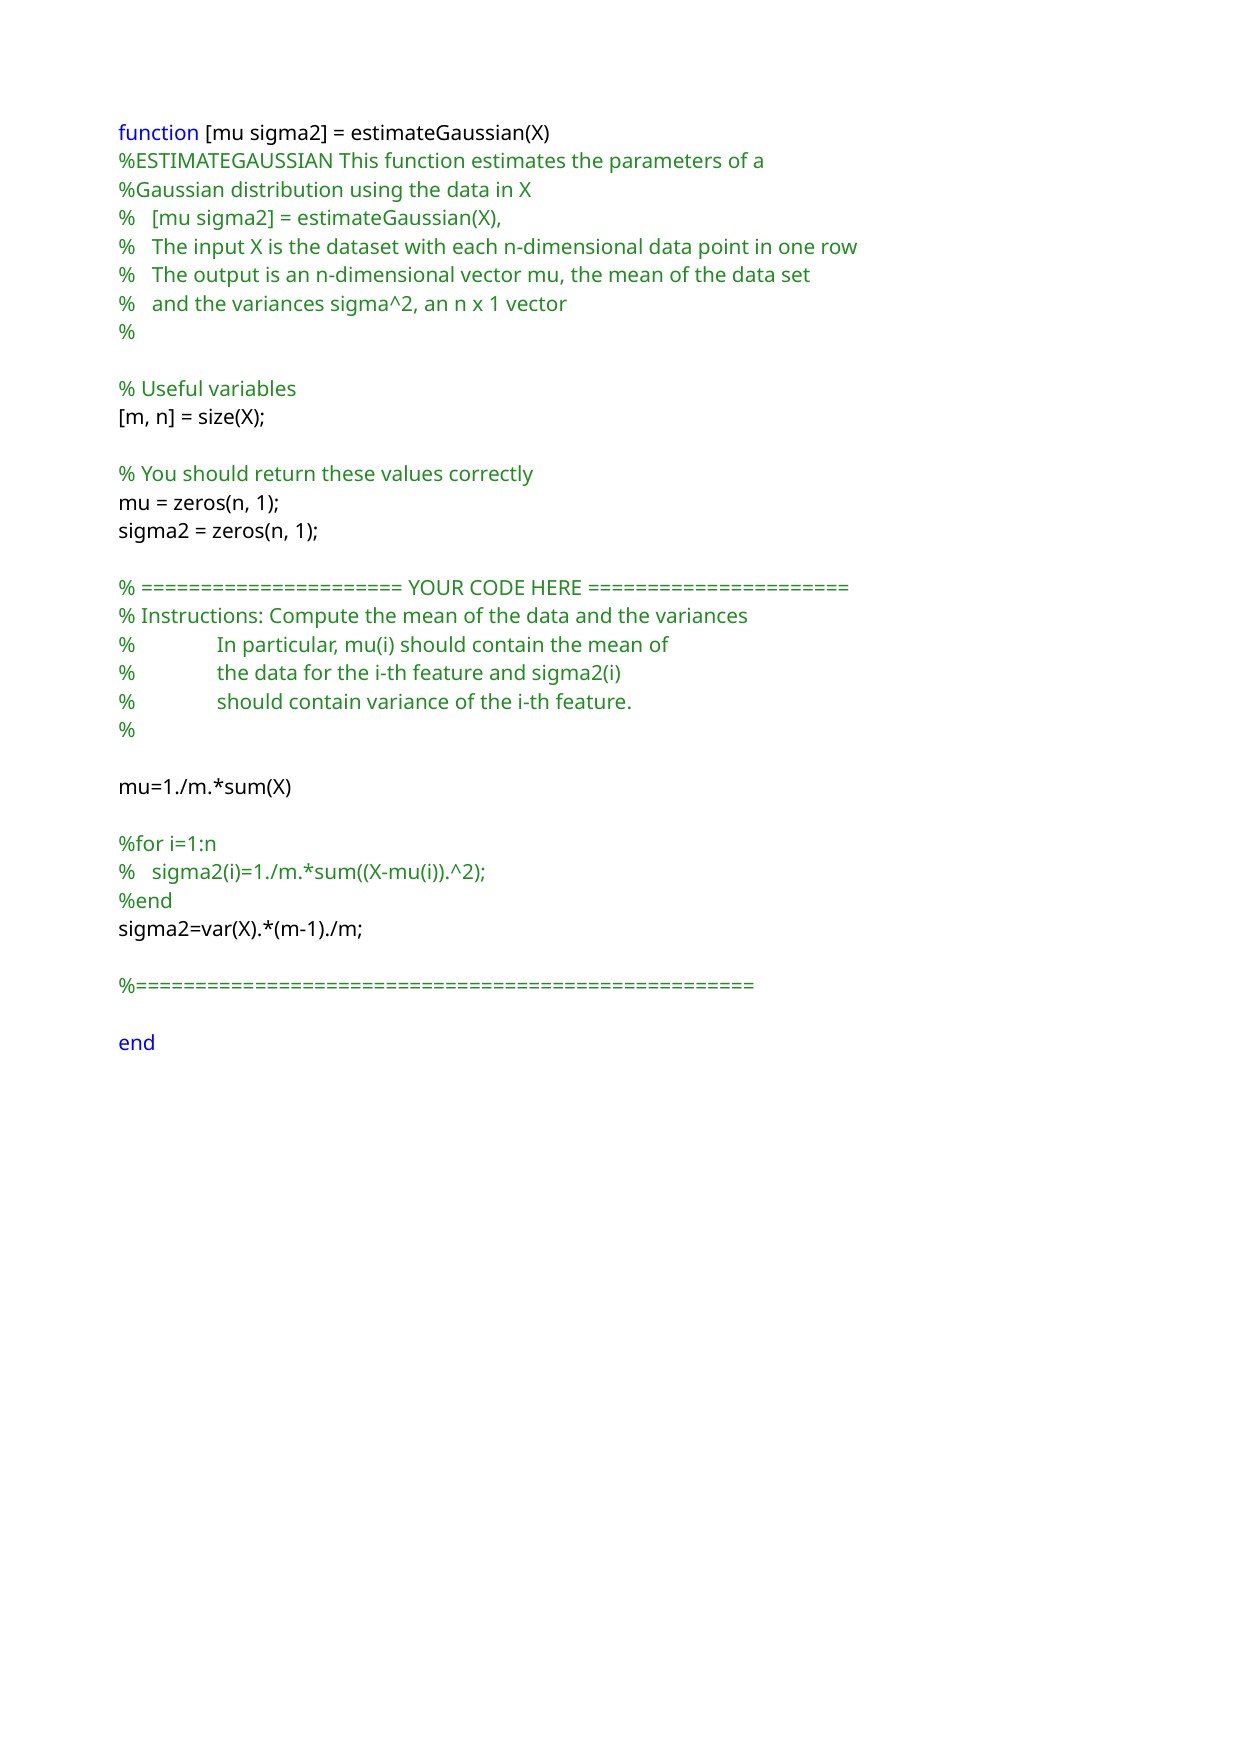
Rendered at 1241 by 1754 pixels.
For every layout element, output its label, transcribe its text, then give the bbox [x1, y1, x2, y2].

text %for i=1:n [118, 829, 1122, 857]
text % The output is an n-dimensional vector mu, the mean of the data set [118, 260, 1122, 289]
text %==================================================== [118, 971, 1122, 1000]
text % [118, 317, 1122, 346]
text % the data for the i-th feature and sigma2(i) [118, 658, 1122, 687]
text %end [118, 886, 1122, 914]
text % sigma2(i)=1./m.*sum((X-mu(i)).^2); [118, 857, 1122, 886]
text % In particular, mu(i) should contain the mean of [118, 630, 1122, 658]
text [m, n] = size(X); [118, 402, 1122, 431]
text sigma2 = zeros(n, 1); [118, 516, 1122, 545]
text % [118, 715, 1122, 744]
text % Instructions: Compute the mean of the data and the variances [118, 602, 1122, 630]
text % You should return these values correctly [118, 459, 1122, 488]
text % and the variances sigma^2, an n x 1 vector [118, 289, 1122, 317]
text % [mu sigma2] = estimateGaussian(X), [118, 203, 1122, 232]
text % Useful variables [118, 374, 1122, 402]
text sigma2=var(X).*(m-1)./m; [118, 914, 1122, 943]
text % ====================== YOUR CODE HERE ====================== [118, 573, 1122, 602]
text end [118, 1028, 1122, 1057]
text % should contain variance of the i-th feature. [118, 687, 1122, 715]
text function [mu sigma2] = estimateGaussian(X) [118, 118, 1122, 147]
text % The input X is the dataset with each n-dimensional data point in one row [118, 232, 1122, 260]
text %ESTIMATEGAUSSIAN This function estimates the parameters of a [118, 147, 1122, 175]
text mu=1./m.*sum(X) [118, 772, 1122, 801]
text %Gaussian distribution using the data in X [118, 175, 1122, 203]
text mu = zeros(n, 1); [118, 488, 1122, 516]
